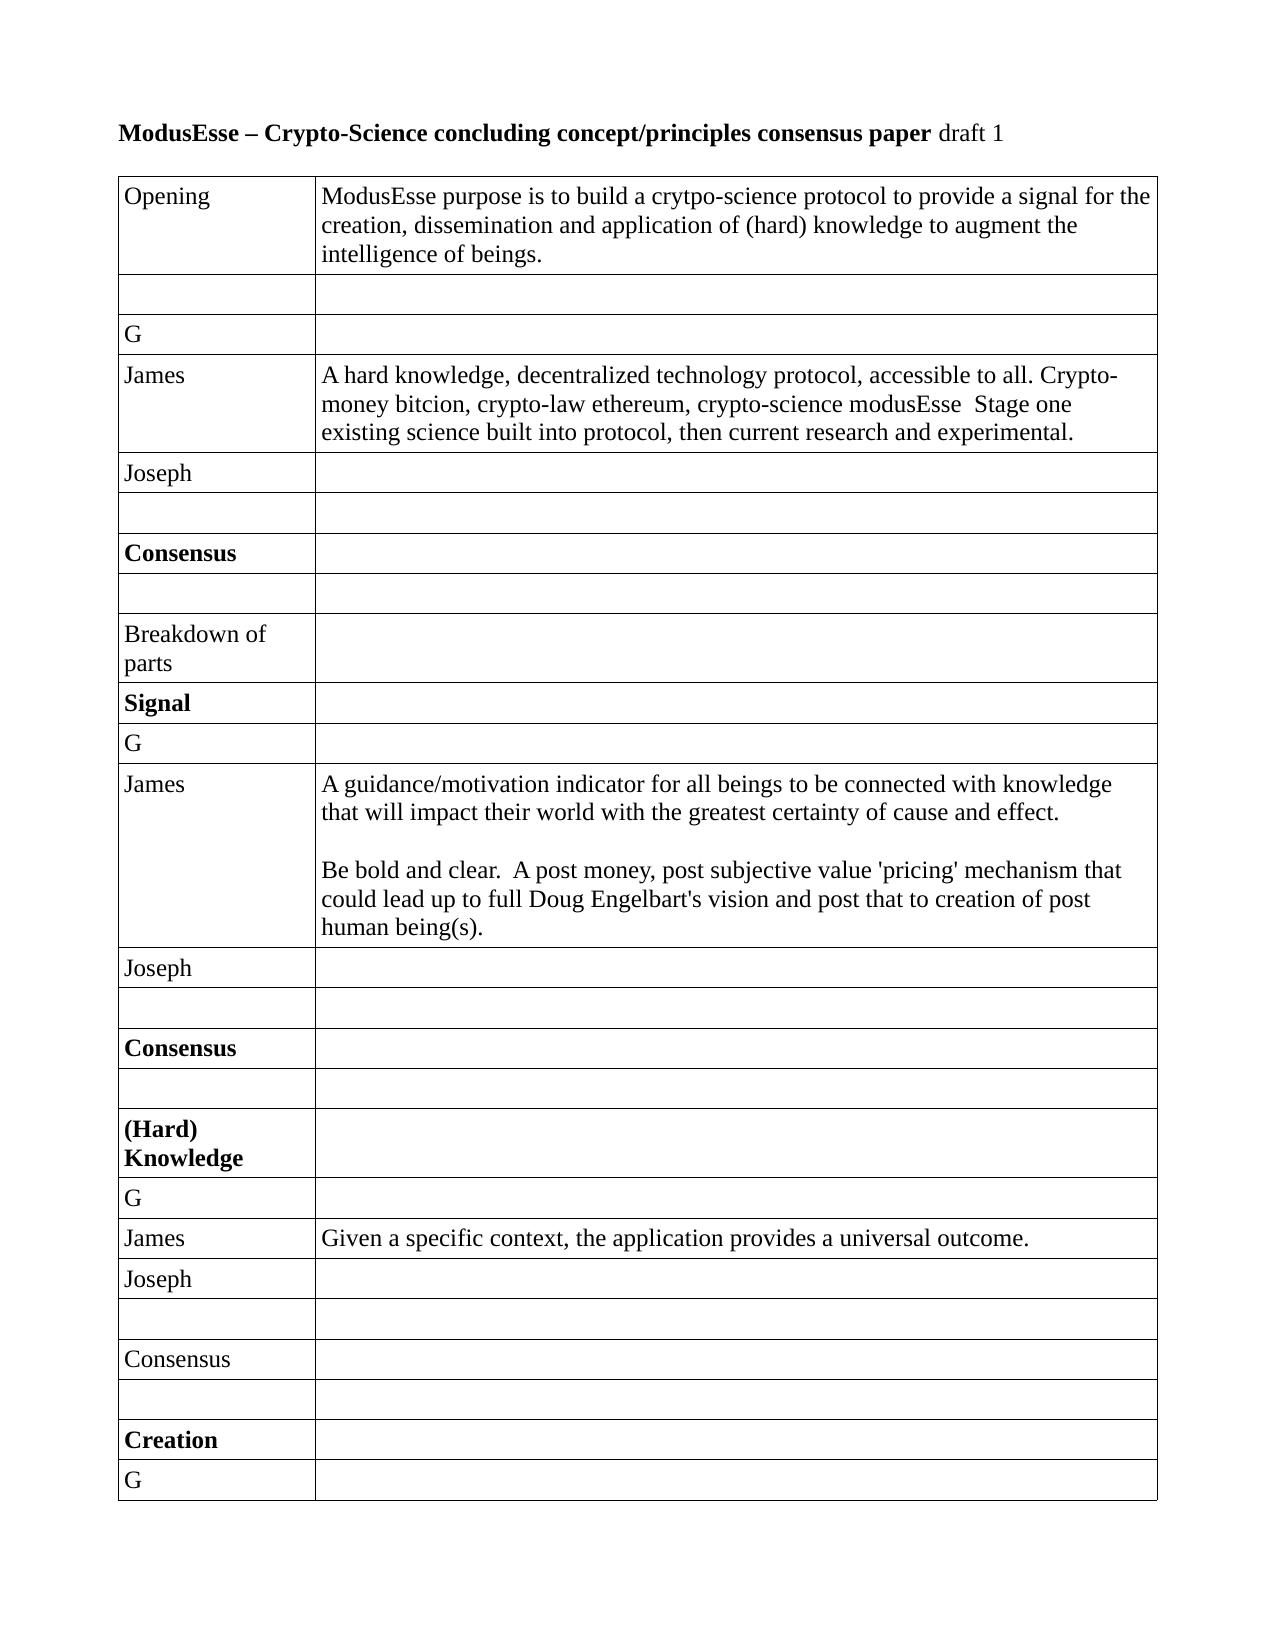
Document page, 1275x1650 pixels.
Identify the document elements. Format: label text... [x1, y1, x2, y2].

table_cell [316, 948, 1157, 987]
table_cell G [119, 315, 315, 354]
table_cell [119, 574, 315, 613]
table_cell [316, 1178, 1157, 1217]
table_cell [119, 988, 315, 1027]
table_cell [119, 493, 315, 532]
table_cell [316, 1259, 1157, 1298]
table_cell [316, 1109, 1157, 1177]
table_cell [316, 683, 1157, 722]
table_cell A guidance/motivation indicator for all beings to be connected with knowledge that will impact their world with the greatest certainty of cause and effect. Be bold and clear. A post money, post subjective value 'pricing' mechanism that could lead up to full Doug Engelbart's vision and post that to creation of post human being(s). [316, 764, 1157, 947]
table_cell [316, 1460, 1157, 1500]
table_cell [316, 724, 1157, 763]
table_cell [119, 1380, 315, 1419]
table_cell Consensus [119, 1029, 315, 1068]
text ModusEsse – Crypto-Science concluding concept/principles consensus paper draft 1 [118, 118, 1157, 147]
table_cell G [119, 724, 315, 763]
table_cell [316, 534, 1157, 573]
table_cell Joseph [119, 1259, 315, 1298]
table_cell [316, 493, 1157, 532]
table_cell [316, 453, 1157, 492]
table_cell James [119, 355, 315, 452]
table_cell Joseph [119, 453, 315, 492]
table_cell [119, 275, 315, 314]
table_cell [316, 275, 1157, 314]
table_cell Consensus [119, 534, 315, 573]
table_header Opening [119, 177, 315, 273]
table_cell G [119, 1178, 315, 1217]
table_header ModusEsse purpose is to build a crytpo-science protocol to provide a signal for the creation, dissemination and application of (hard) knowledge to augment the intelligence of beings. [316, 177, 1157, 273]
table_cell Signal [119, 683, 315, 722]
table_cell [316, 315, 1157, 354]
table_cell [316, 1340, 1157, 1379]
table_cell Consensus [119, 1340, 315, 1379]
table_cell [316, 1069, 1157, 1108]
table_cell James [119, 764, 315, 947]
table_cell [119, 1299, 315, 1338]
table_cell Creation [119, 1420, 315, 1459]
table_cell James [119, 1219, 315, 1258]
table_cell [316, 1299, 1157, 1338]
table_cell Breakdown of parts [119, 614, 315, 682]
table_cell (Hard) Knowledge [119, 1109, 315, 1177]
table_cell [316, 1420, 1157, 1459]
table_cell Joseph [119, 948, 315, 987]
table_cell [316, 574, 1157, 613]
table_cell A hard knowledge, decentralized technology protocol, accessible to all. Crypto-money bitcion, crypto-law ethereum, crypto-science modusEsse Stage one existing science built into protocol, then current research and experimental. [316, 355, 1157, 452]
table_cell [316, 1380, 1157, 1419]
table_cell [316, 1029, 1157, 1068]
table_cell G [119, 1460, 315, 1500]
table_cell [119, 1069, 315, 1108]
table_cell Given a specific context, the application provides a universal outcome. [316, 1219, 1157, 1258]
table_cell [316, 988, 1157, 1027]
table_cell [316, 614, 1157, 682]
